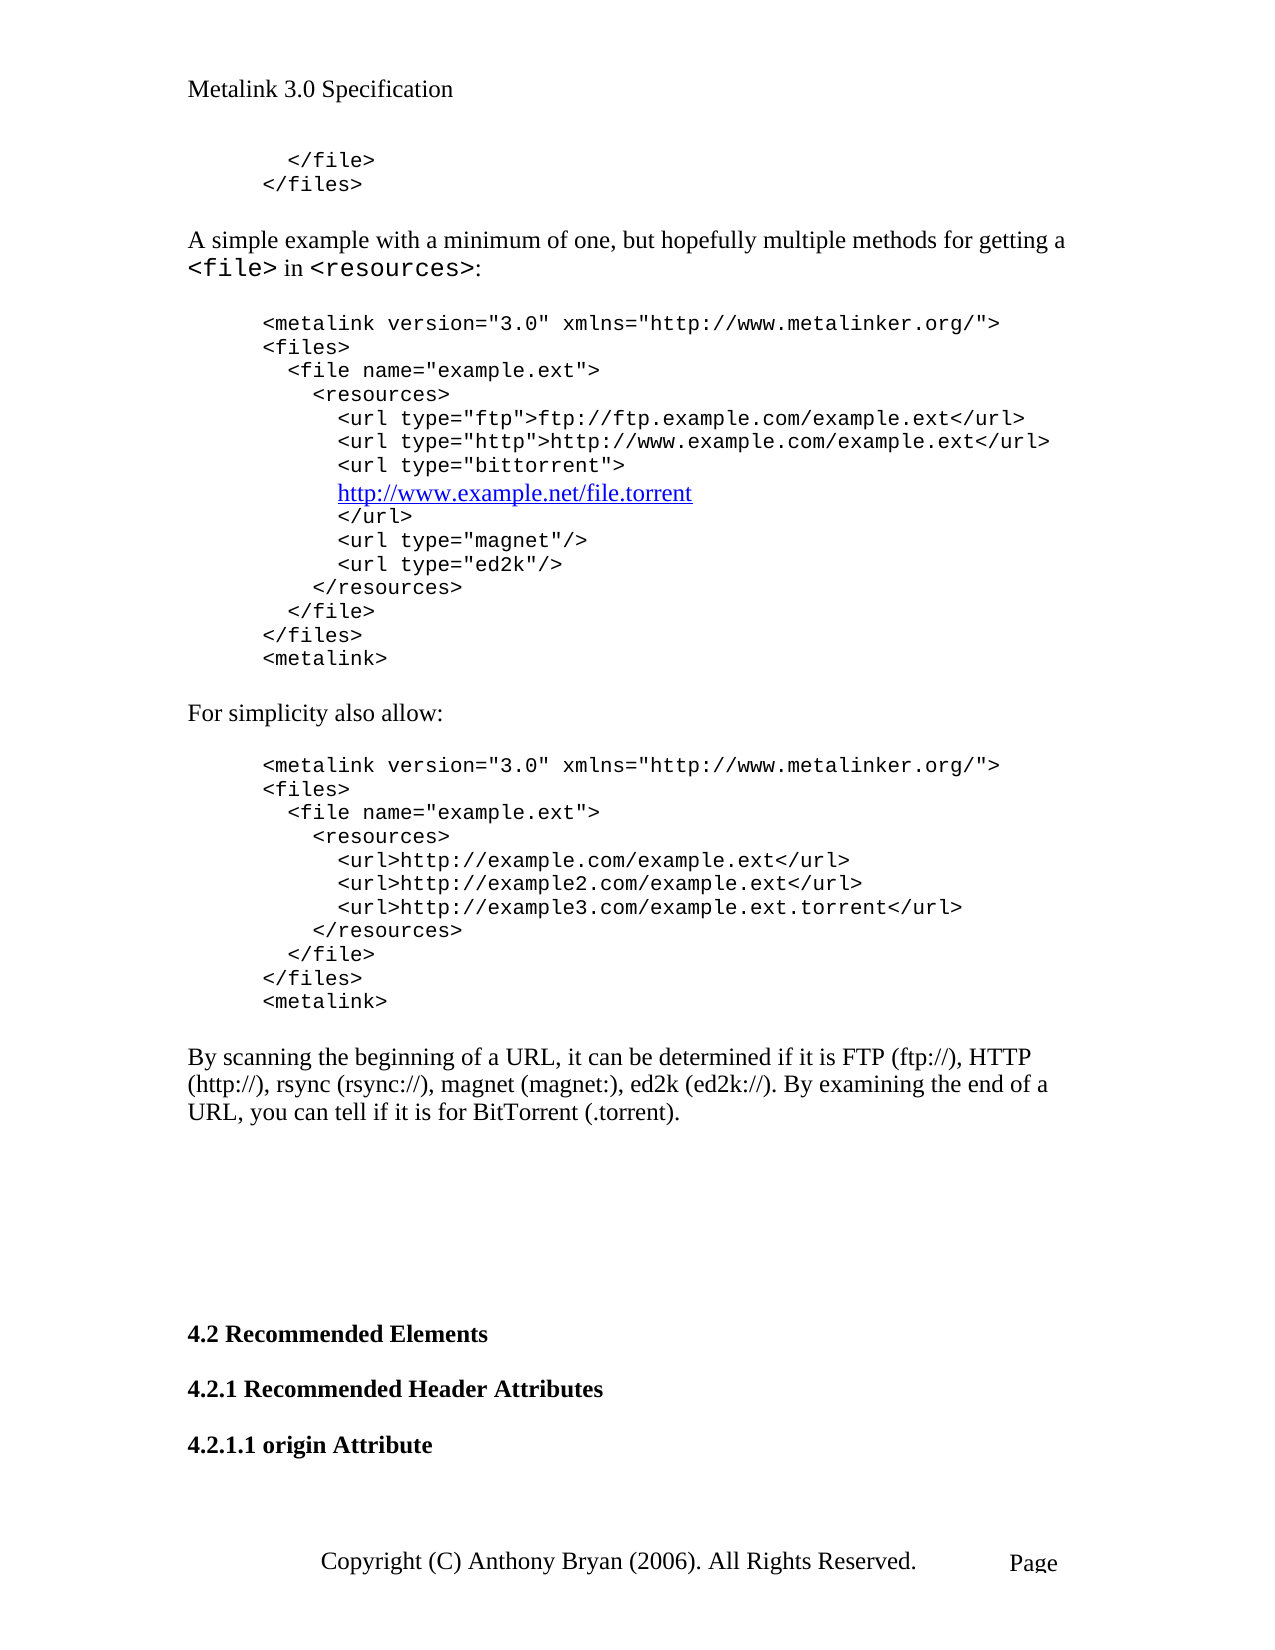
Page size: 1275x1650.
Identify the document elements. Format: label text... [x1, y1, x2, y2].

text http://www.example.net/file.torrent [187, 479, 1087, 506]
text </files> [187, 174, 1087, 197]
text <files> [187, 779, 1087, 802]
text <resources> [187, 384, 1087, 408]
text <file name="example.ext"> [187, 802, 1087, 826]
text </files> [187, 624, 1087, 648]
text <url type="magnet"/> [187, 530, 1087, 554]
text <url type="ftp">ftp://ftp.example.com/example.ext</url> [187, 408, 1087, 431]
text </file> [187, 601, 1087, 624]
text <resources> [262, 826, 1087, 849]
text 4.2 Recommended Elements [187, 1320, 1087, 1348]
text <url type="ed2k"/> [187, 554, 1087, 577]
text <metalink version="3.0" xmlns="http://www.metalinker.org/"> [187, 313, 1087, 337]
text 4.2.1 Recommended Header Attributes [187, 1375, 1087, 1403]
text </resources> [187, 577, 1087, 601]
text <url type="http">http://www.example.com/example.ext</url> [187, 431, 1087, 455]
text </resources> [262, 921, 1087, 944]
text <metalink version="3.0" xmlns="http://www.metalinker.org/"> [187, 755, 1087, 779]
text <file name="example.ext"> [187, 360, 1087, 384]
text <files> [187, 337, 1087, 360]
text 4.2.1.1 origin Attribute [187, 1431, 1087, 1458]
text <url>http://example2.com/example.ext</url> [262, 873, 1087, 897]
text For simplicity also allow: [187, 699, 1087, 727]
text By scanning the beginning of a URL, it can be determined if it is FTP (ftp://), HTTP (http://), rsync (rsync://), magnet (magnet:), ed2k (ed2k://). By examining the end of a URL, you can tell if it is for BitTorrent (.torrent). [187, 1043, 1087, 1126]
text <url type="bittorrent"> [187, 455, 1087, 479]
text <metalink> [187, 991, 1087, 1015]
text </url> [187, 506, 1087, 530]
text </file> [187, 944, 1087, 968]
text </files> [187, 968, 1087, 991]
text <url>http://example.com/example.ext</url> [262, 849, 1087, 873]
text A simple example with a minimum of one, but hopefully multiple methods for getting a <file> in <resources>: [187, 226, 1087, 284]
text <url>http://example3.com/example.ext.torrent</url> [262, 897, 1087, 921]
text <metalink> [187, 648, 1087, 672]
text </file> [187, 150, 1087, 174]
